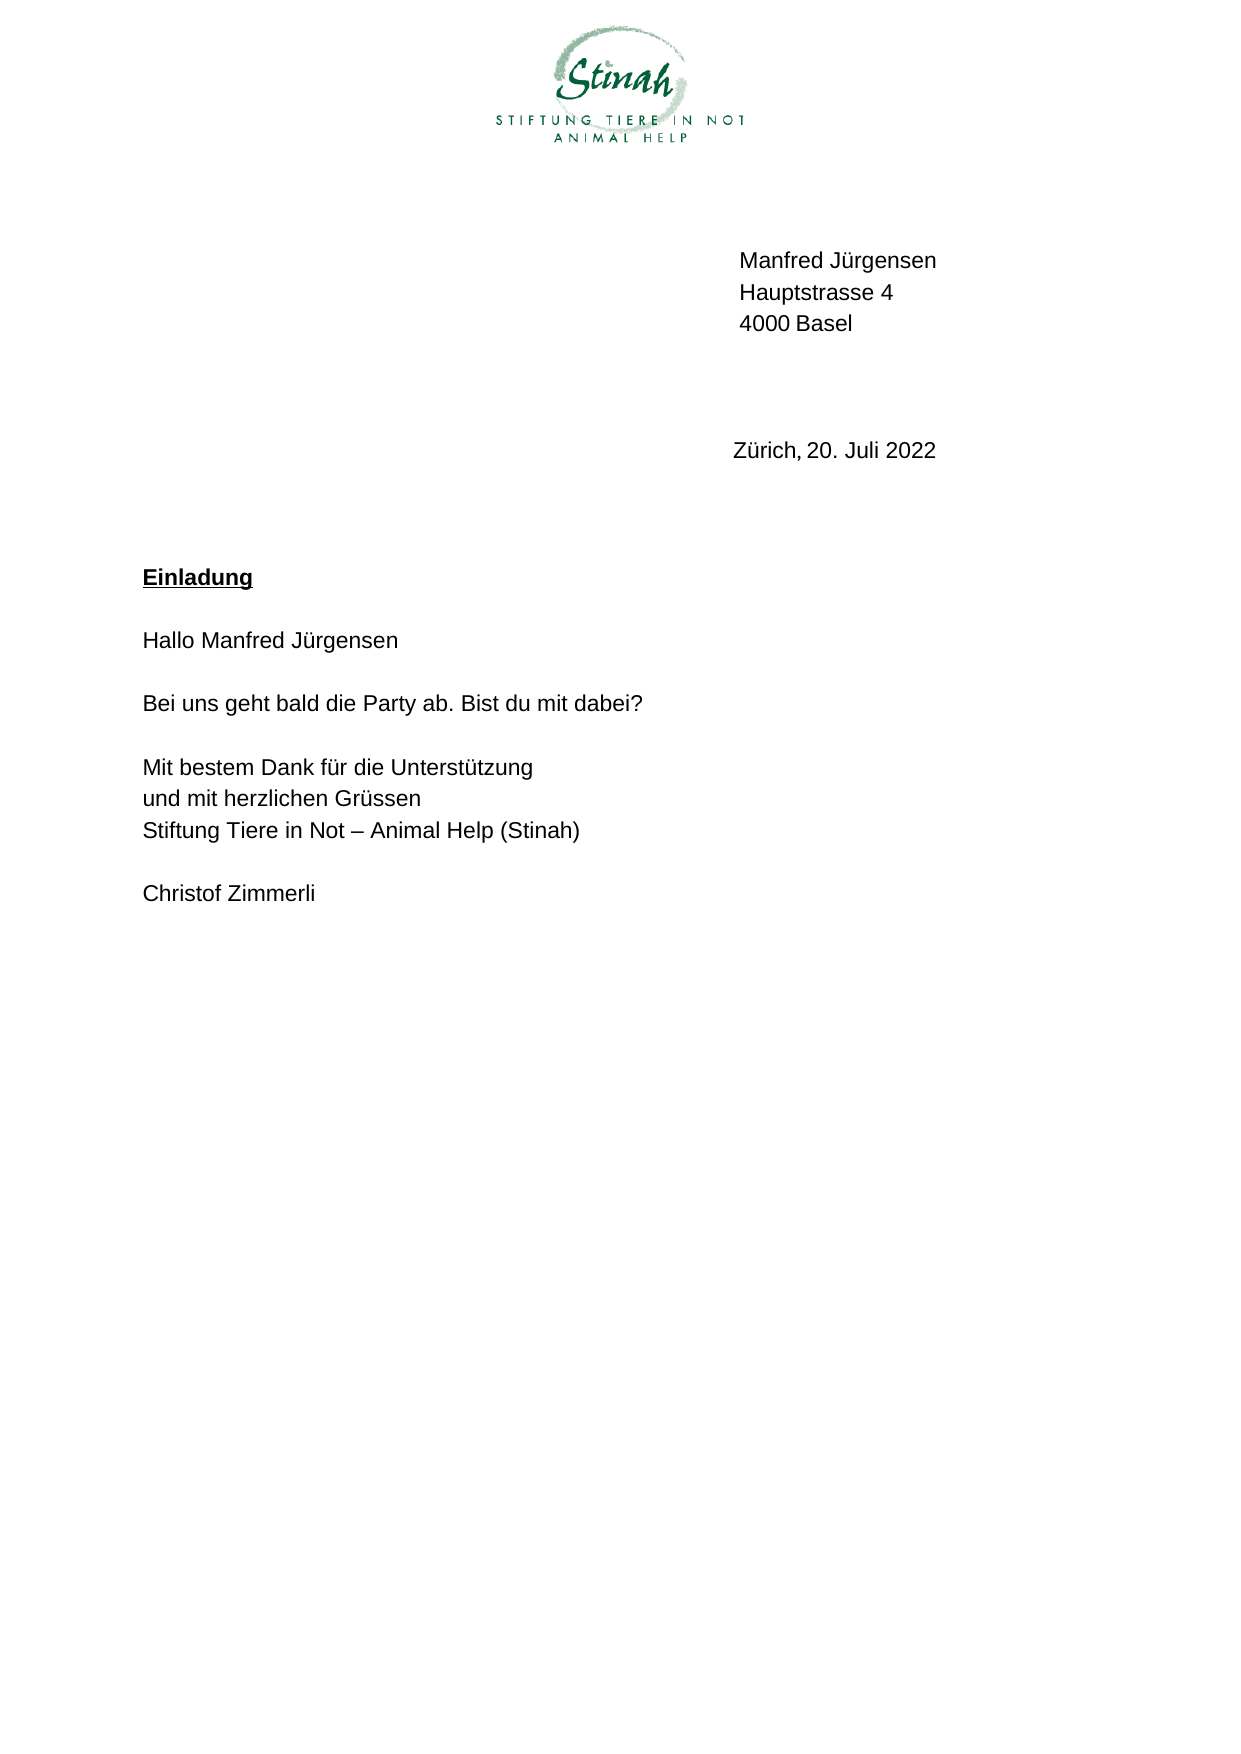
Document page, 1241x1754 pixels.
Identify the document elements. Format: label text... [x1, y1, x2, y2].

text Manfred Jürgensen [142, 247, 1122, 273]
picture [496, 20, 744, 162]
text Bei uns geht bald die Party ab. Bist du mit dabei? [142, 690, 1122, 717]
text Hallo Manfred Jürgensen [142, 627, 1122, 653]
text Hauptstrasse 4 [142, 278, 1122, 305]
text Christof Zimmerli [142, 880, 1122, 906]
text und mit herzlichen Grüssen [142, 785, 1122, 811]
text Stiftung Tiere in Not – Animal Help (Stinah) [142, 817, 1122, 843]
text Zürich, 20. Juli 2022 [142, 437, 1122, 464]
text Einladung [142, 564, 1122, 590]
text Mit bestem Dank für die Unterstützung [142, 753, 1122, 780]
text 4000 Basel [142, 310, 1122, 337]
